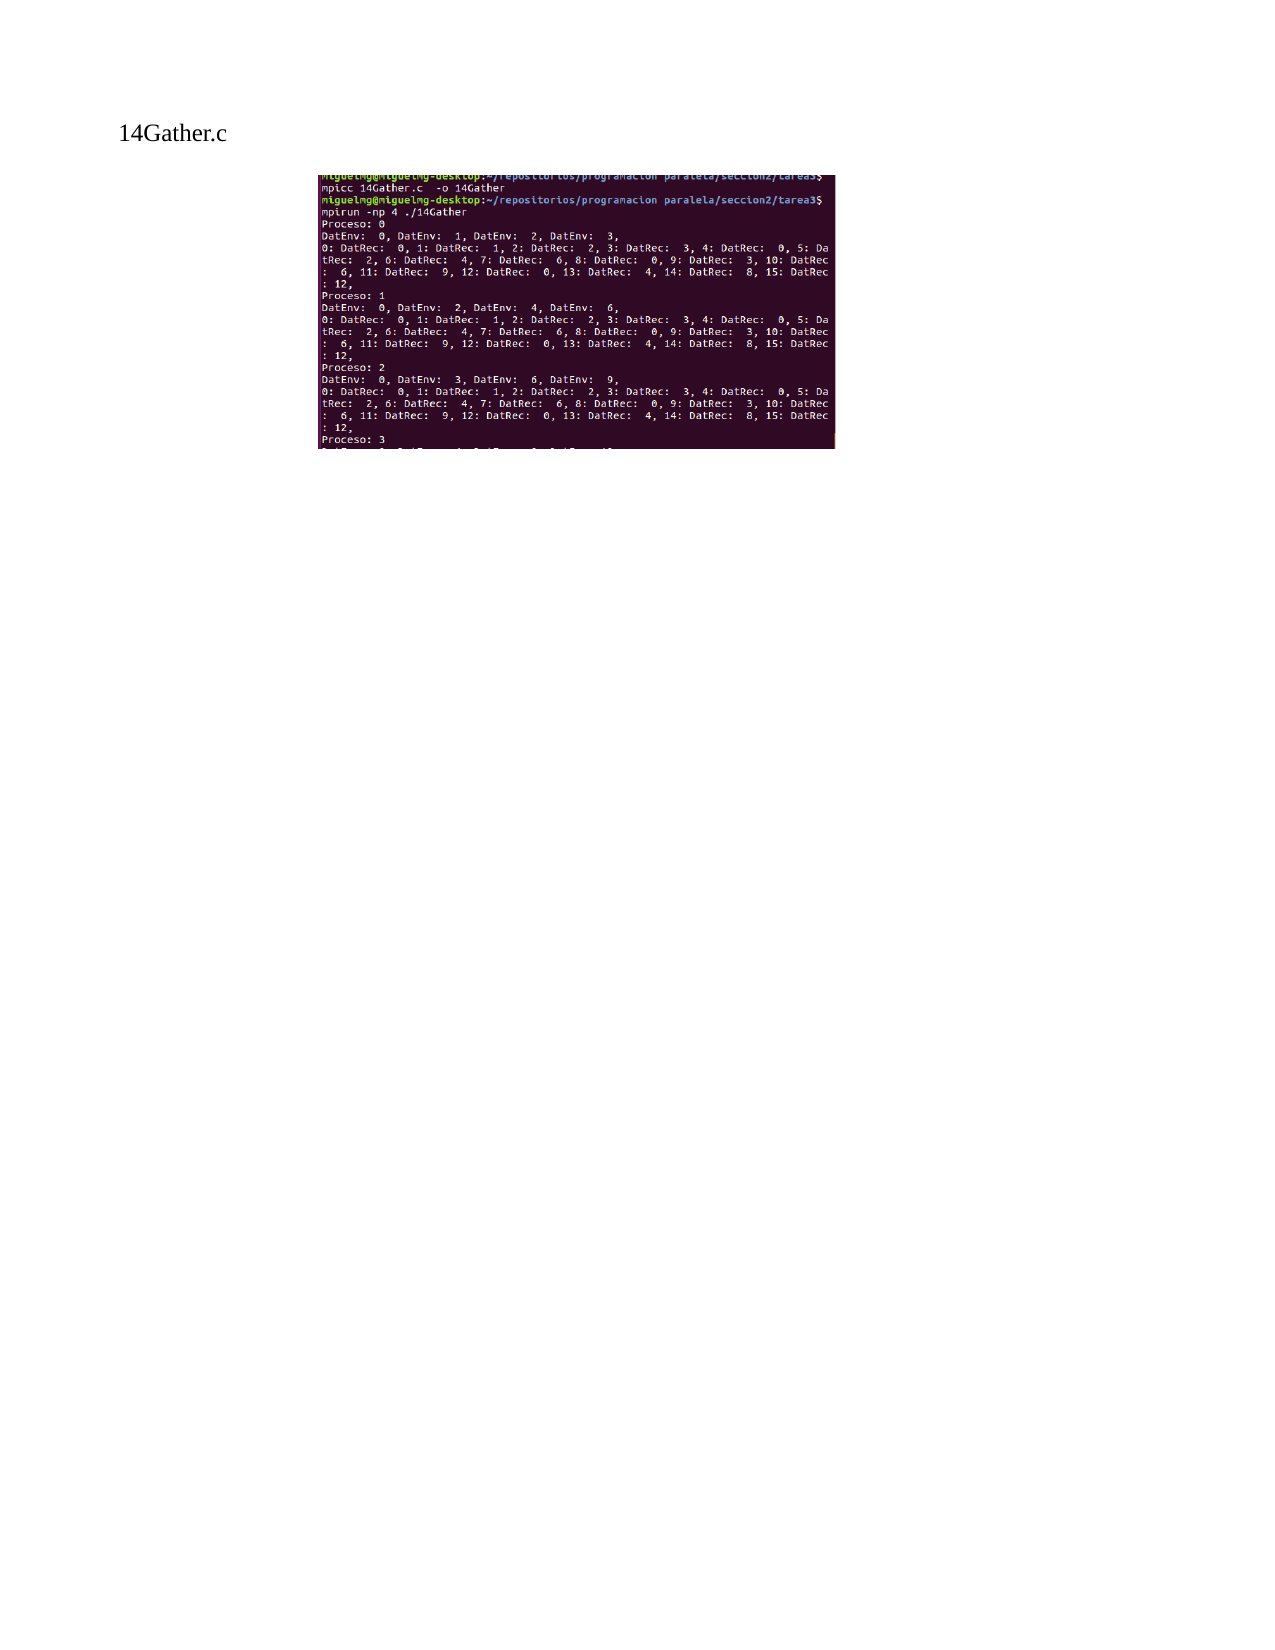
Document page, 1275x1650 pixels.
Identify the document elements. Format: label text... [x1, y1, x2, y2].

picture [318, 175, 366, 269]
text 14Gather.c [118, 118, 1157, 147]
